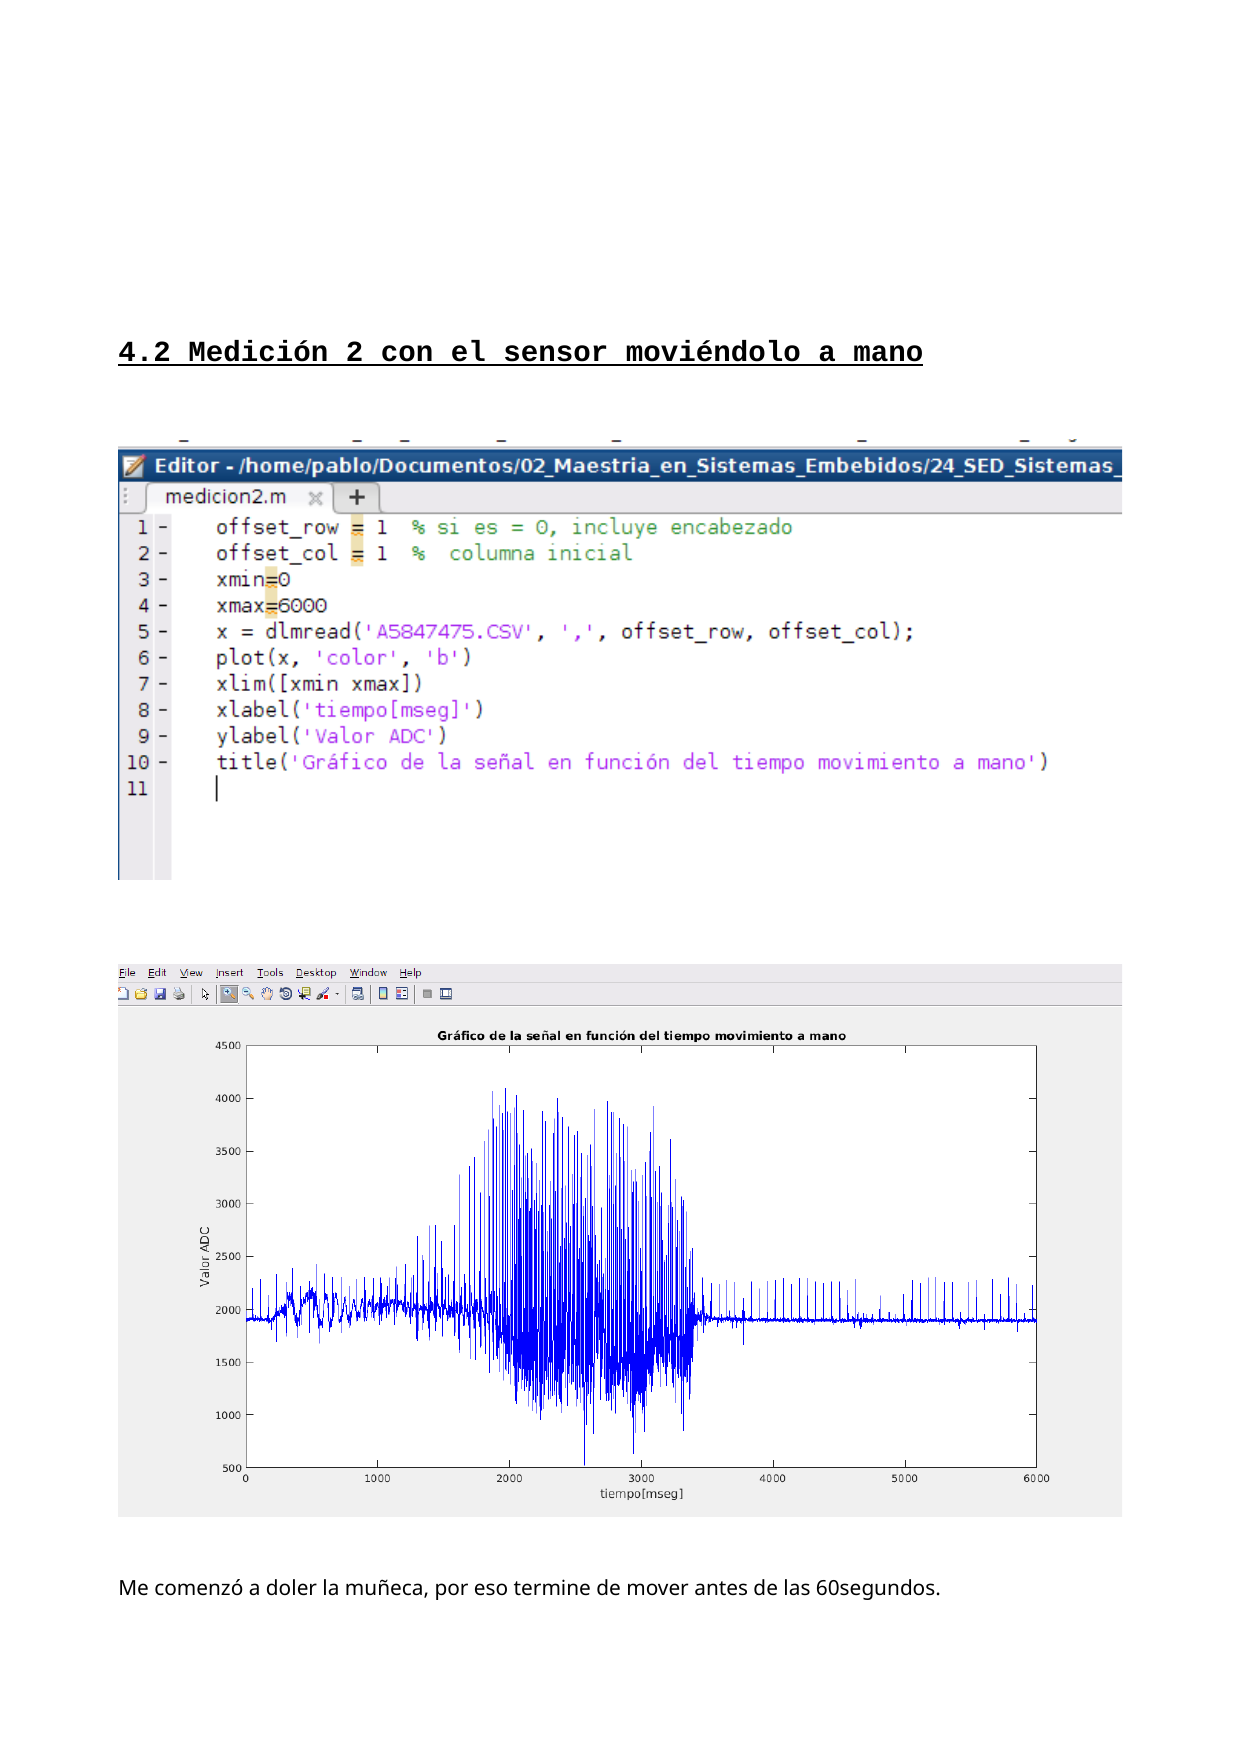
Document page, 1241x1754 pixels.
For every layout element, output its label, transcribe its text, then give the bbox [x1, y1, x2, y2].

text Me comenzó a doler la muñeca, por eso termine de mover antes de las 60segundos. [118, 1573, 1122, 1601]
subtitle 4.2 Medición 2 con el sensor moviéndolo a mano [118, 337, 1122, 370]
picture [118, 439, 1123, 880]
picture [118, 964, 1123, 1517]
